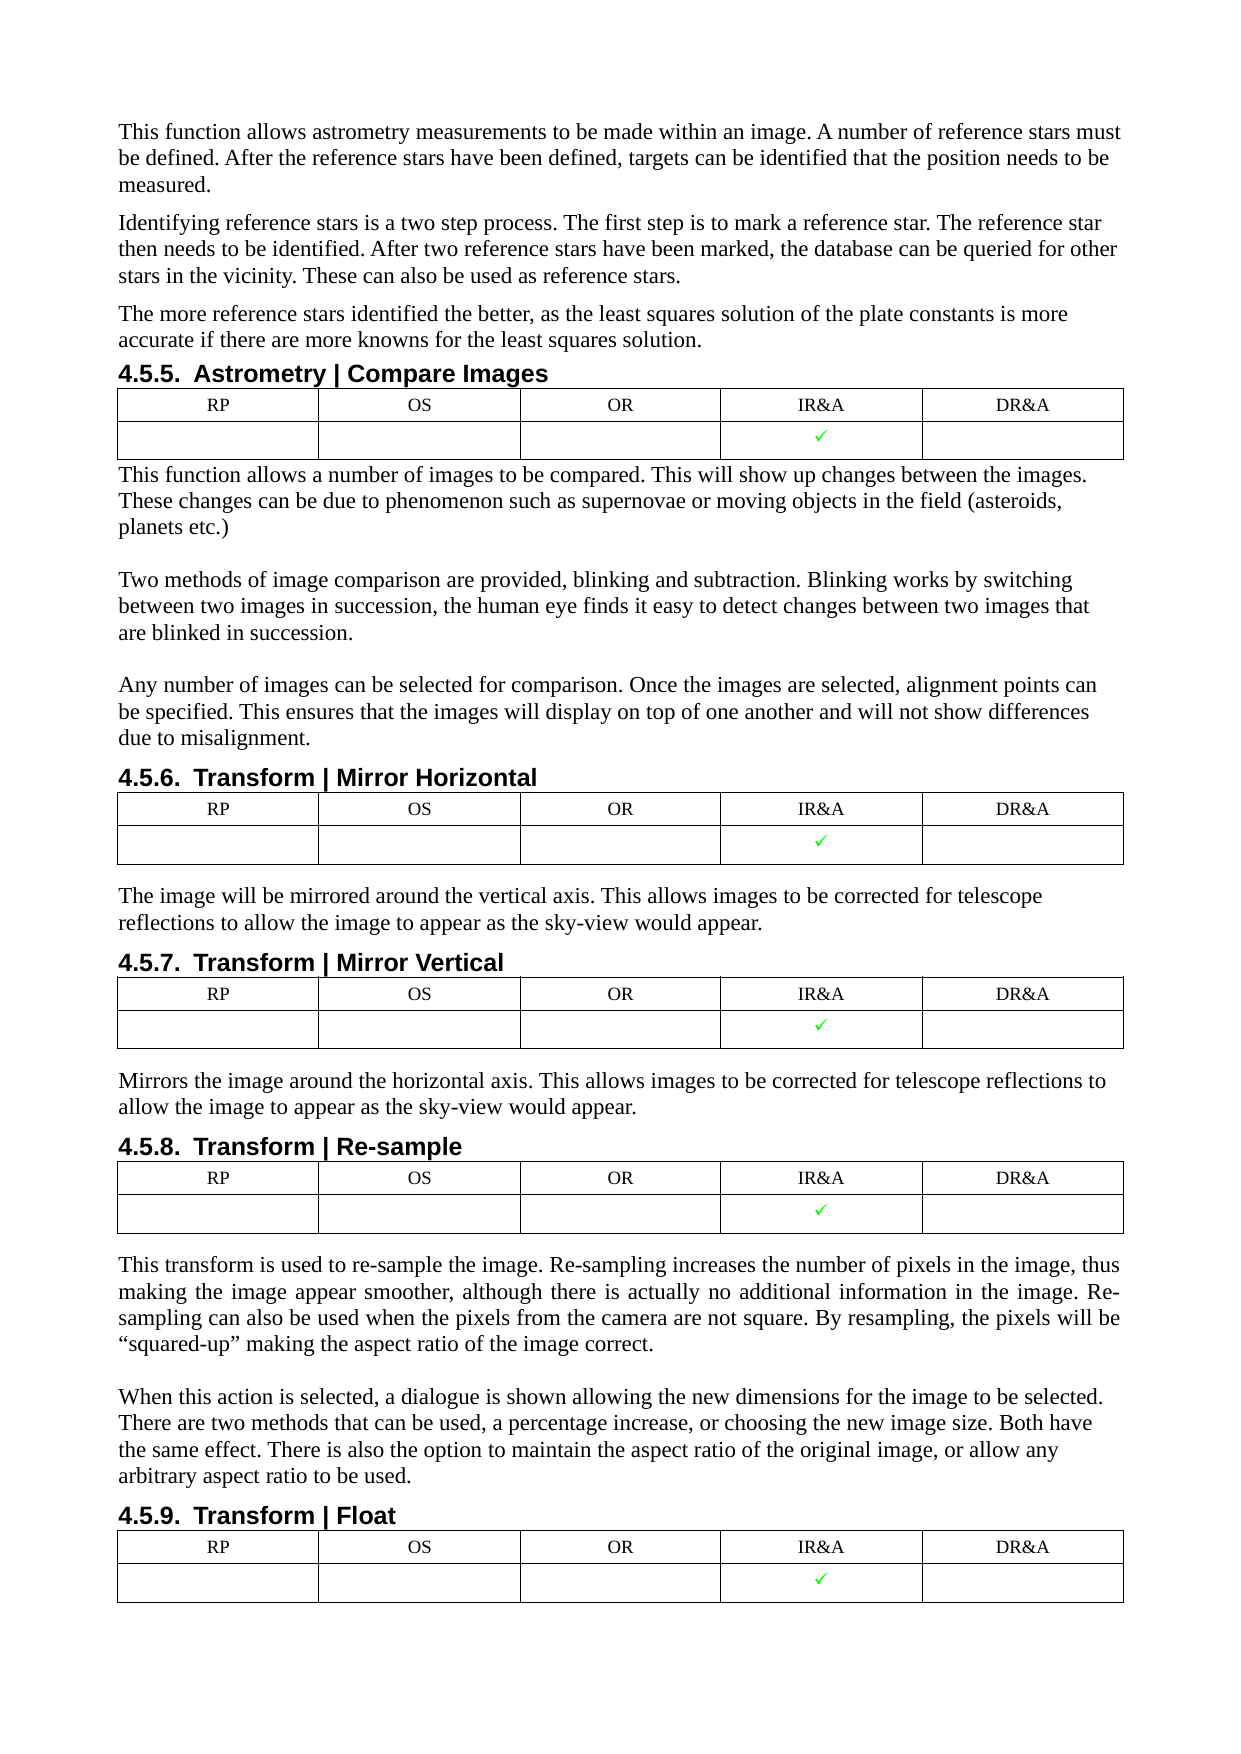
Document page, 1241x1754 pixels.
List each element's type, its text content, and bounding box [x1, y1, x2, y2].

table_cell [923, 422, 1123, 459]
table_cell [923, 1011, 1123, 1048]
table_cell [521, 1011, 720, 1048]
table_cell [521, 1564, 720, 1602]
table_header OR [521, 1162, 720, 1194]
table_header DR&A [923, 1531, 1123, 1563]
subtitle Transform | Float [118, 1501, 1122, 1530]
table_cell [923, 826, 1123, 864]
table_header DR&A [923, 1162, 1123, 1194]
text This function allows astrometry measurements to be made within an image. A number of reference stars must be defined. After the reference stars have been defined, targets can be identified that the position needs to be measured. [118, 118, 1122, 197]
table_header RP [118, 389, 318, 421]
table_header OR [521, 793, 720, 825]
table_cell [521, 1195, 720, 1233]
text Two methods of image comparison are provided, blinking and subtraction. Blinking works by switching between two images in succession, the human eye finds it easy to detect changes between two images that are blinked in succession. [118, 552, 1122, 645]
table_cell [118, 1195, 318, 1233]
table_cell [118, 826, 318, 864]
subtitle Transform | Mirror Horizontal [118, 763, 1122, 792]
text When this action is selected, a dialogue is shown allowing the new dimensions for the image to be selected. There are two methods that can be used, a percentage increase, or choosing the new image size. Both have the same effect. There is also the option to maintain the aspect ratio of the original image, or allow any arbitrary aspect ratio to be used. [118, 1369, 1122, 1488]
text This transform is used to re-sample the image. Re-sampling increases the number of pixels in the image, thus making the image appear smoother, although there is actually no additional information in the image. Re-sampling can also be used when the pixels from the camera are not square. By resampling, the pixels will be “squared-up” making the aspect ratio of the image correct. [118, 1234, 1122, 1357]
table_header OS [319, 389, 520, 421]
table_cell  [721, 1011, 922, 1048]
table_header OR [521, 389, 720, 421]
text The image will be mirrored around the vertical axis. This allows images to be corrected for telescope reflections to allow the image to appear as the sky-view would appear. [118, 865, 1122, 935]
table_header RP [118, 978, 318, 1010]
table_header OS [319, 793, 520, 825]
text Identifying reference stars is a two step process. The first step is to mark a reference star. The reference star then needs to be identified. After two reference stars have been marked, the database can be queried for other stars in the vicinity. These can also be used as reference stars. [118, 209, 1122, 288]
table_header RP [118, 1162, 318, 1194]
table_cell [118, 422, 318, 459]
table_cell  [721, 1195, 922, 1233]
table_header OS [319, 1162, 520, 1194]
subtitle Astrometry | Compare Images [118, 359, 1122, 387]
table_header IR&A [721, 1162, 922, 1194]
table_cell [521, 422, 720, 459]
table_header DR&A [923, 978, 1123, 1010]
table_header OS [319, 1531, 520, 1563]
table_header RP [118, 793, 318, 825]
table_cell [923, 1195, 1123, 1233]
table_header OS [319, 978, 520, 1010]
subtitle Transform | Re-sample [118, 1132, 1122, 1161]
table_header OR [521, 1531, 720, 1563]
table_header RP [118, 1531, 318, 1563]
text Mirrors the image around the horizontal axis. This allows images to be corrected for telescope reflections to allow the image to appear as the sky-view would appear. [118, 1049, 1122, 1119]
table_header DR&A [923, 793, 1123, 825]
table_cell [118, 1011, 318, 1048]
subtitle Transform | Mirror Vertical [118, 948, 1122, 976]
text This function allows a number of images to be compared. This will show up changes between the images. These changes can be due to phenomenon such as supernovae or moving objects in the field (asteroids, planets etc.) [118, 460, 1122, 540]
table_cell [521, 826, 720, 864]
table_cell [319, 1011, 520, 1048]
table_header IR&A [721, 1531, 922, 1563]
text The more reference stars identified the better, as the least squares solution of the plate constants is more accurate if there are more knowns for the least squares solution. [118, 300, 1122, 353]
table_cell [319, 422, 520, 459]
table_cell  [721, 1564, 922, 1602]
table_cell  [721, 422, 922, 459]
table_header OR [521, 978, 720, 1010]
table_cell [118, 1564, 318, 1602]
table_header IR&A [721, 389, 922, 421]
table_cell  [721, 826, 922, 864]
table_header IR&A [721, 793, 922, 825]
table_cell [319, 1564, 520, 1602]
table_header IR&A [721, 978, 922, 1010]
text Any number of images can be selected for comparison. Once the images are selected, alignment points can be specified. This ensures that the images will display on top of one another and will not show differences due to misalignment. [118, 658, 1122, 751]
table_cell [923, 1564, 1123, 1602]
table_header DR&A [923, 389, 1123, 421]
table_cell [319, 1195, 520, 1233]
table_cell [319, 826, 520, 864]
